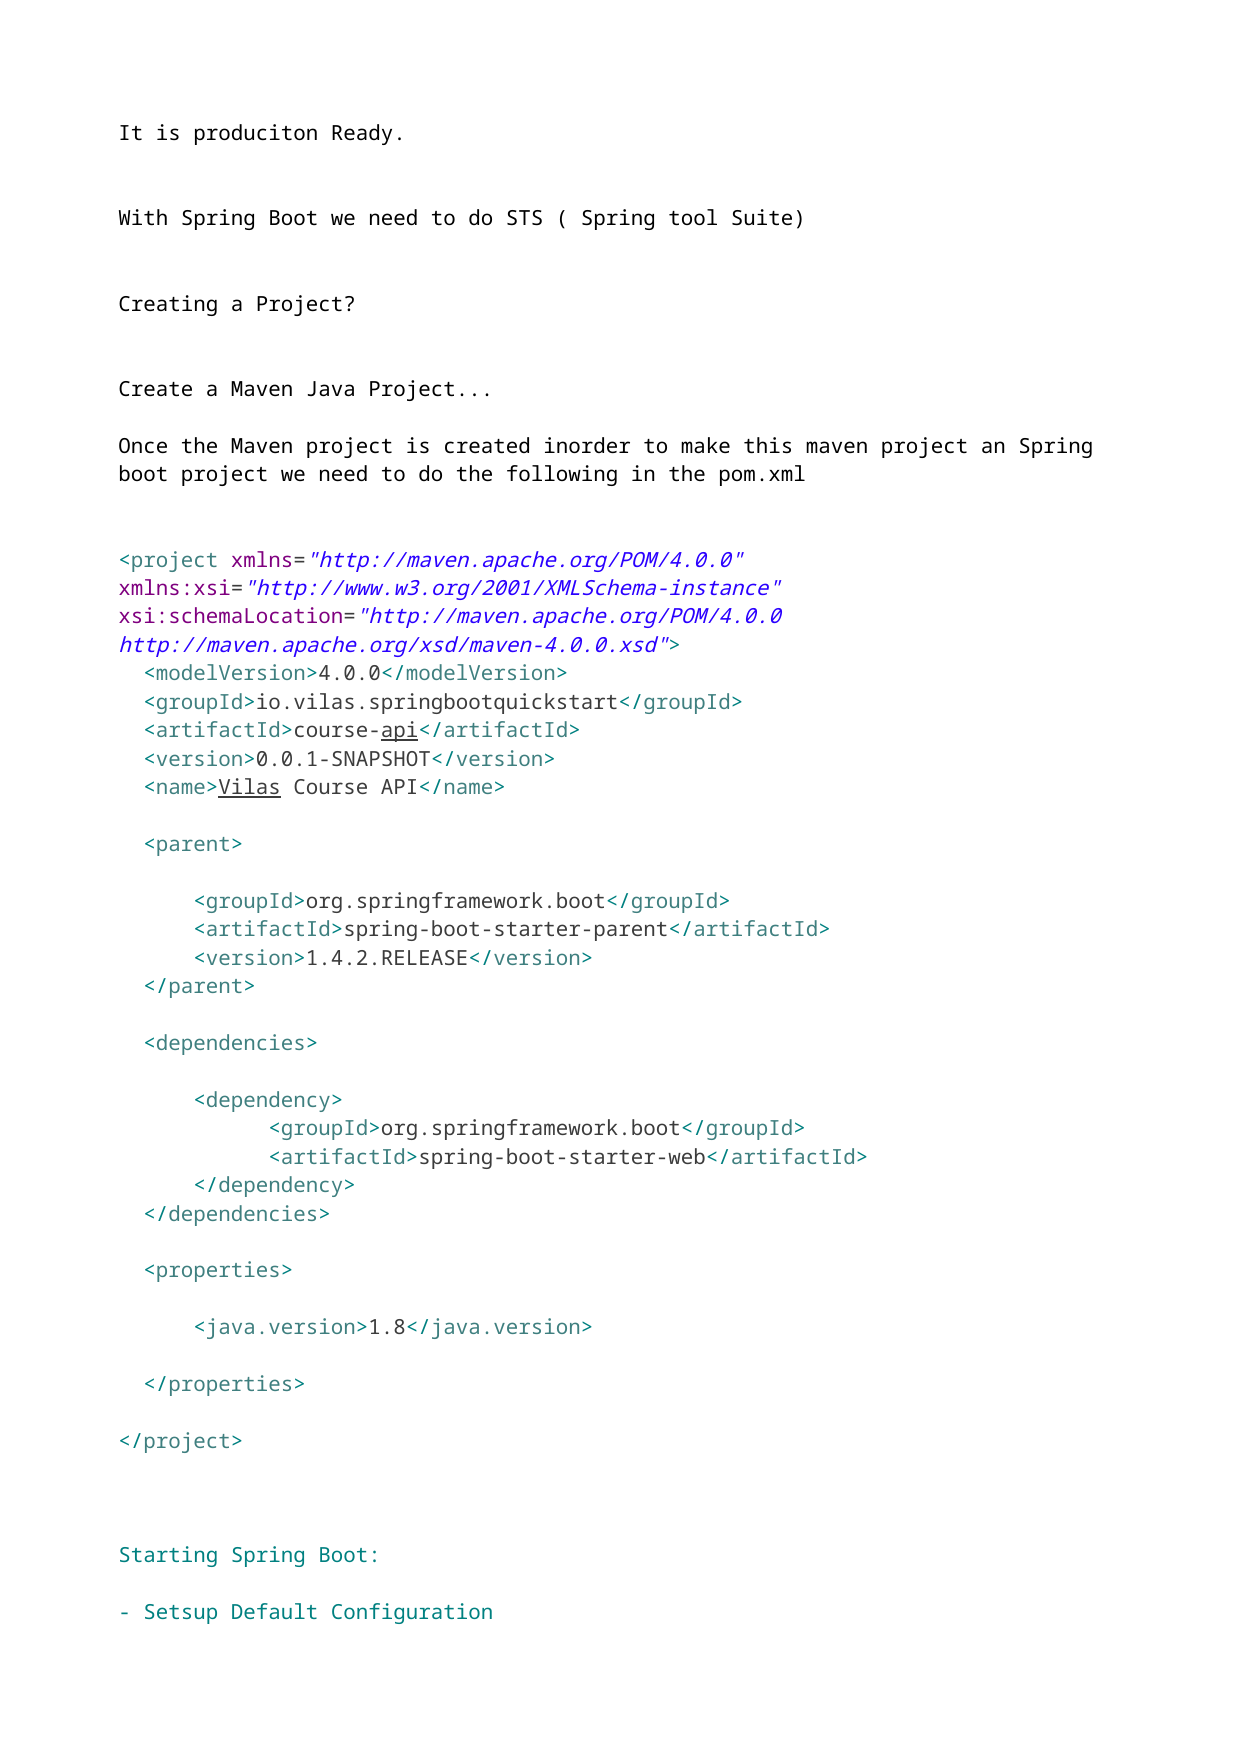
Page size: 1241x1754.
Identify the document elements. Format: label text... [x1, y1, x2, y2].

text <properties> [118, 1256, 1122, 1284]
text <project xmlns="http://maven.apache.org/POM/4.0.0" [118, 545, 1122, 573]
text <name>Vilas Course API</name> [118, 772, 1122, 801]
text - Setsup Default Configuration [118, 1597, 1122, 1625]
text It is produciton Ready. [118, 118, 1122, 147]
text <groupId>io.vilas.springbootquickstart</groupId> [118, 687, 1122, 715]
text </dependency> [118, 1170, 1122, 1199]
text <version>1.4.2.RELEASE</version> [118, 943, 1122, 971]
text <artifactId>spring-boot-starter-web</artifactId> [118, 1142, 1122, 1170]
text http://maven.apache.org/xsd/maven-4.0.0.xsd"> [118, 630, 1122, 658]
text With Spring Boot we need to do STS ( Spring tool Suite) [118, 203, 1122, 232]
text <modelVersion>4.0.0</modelVersion> [118, 658, 1122, 687]
text Create a Maven Java Project... [118, 374, 1122, 402]
text </project> [118, 1426, 1122, 1455]
text </parent> [118, 971, 1122, 1000]
text Starting Spring Boot: [118, 1540, 1122, 1568]
text Once the Maven project is created inorder to make this maven project an Spring boot project we need to do the following in the pom.xml [118, 431, 1122, 488]
text Creating a Project? [118, 289, 1122, 317]
text xsi:schemaLocation="http://maven.apache.org/POM/4.0.0 [118, 602, 1122, 630]
text <groupId>org.springframework.boot</groupId> [118, 1113, 1122, 1142]
text <dependencies> [118, 1028, 1122, 1057]
text <java.version>1.8</java.version> [118, 1312, 1122, 1341]
text </dependencies> [118, 1199, 1122, 1227]
text xmlns:xsi="http://www.w3.org/2001/XMLSchema-instance" [118, 573, 1122, 602]
text </properties> [118, 1369, 1122, 1398]
text <dependency> [118, 1085, 1122, 1113]
text <groupId>org.springframework.boot</groupId> [118, 886, 1122, 914]
text <artifactId>course-api</artifactId> [118, 715, 1122, 744]
text <parent> [118, 829, 1122, 857]
text <version>0.0.1-SNAPSHOT</version> [118, 744, 1122, 772]
text <artifactId>spring-boot-starter-parent</artifactId> [118, 914, 1122, 943]
